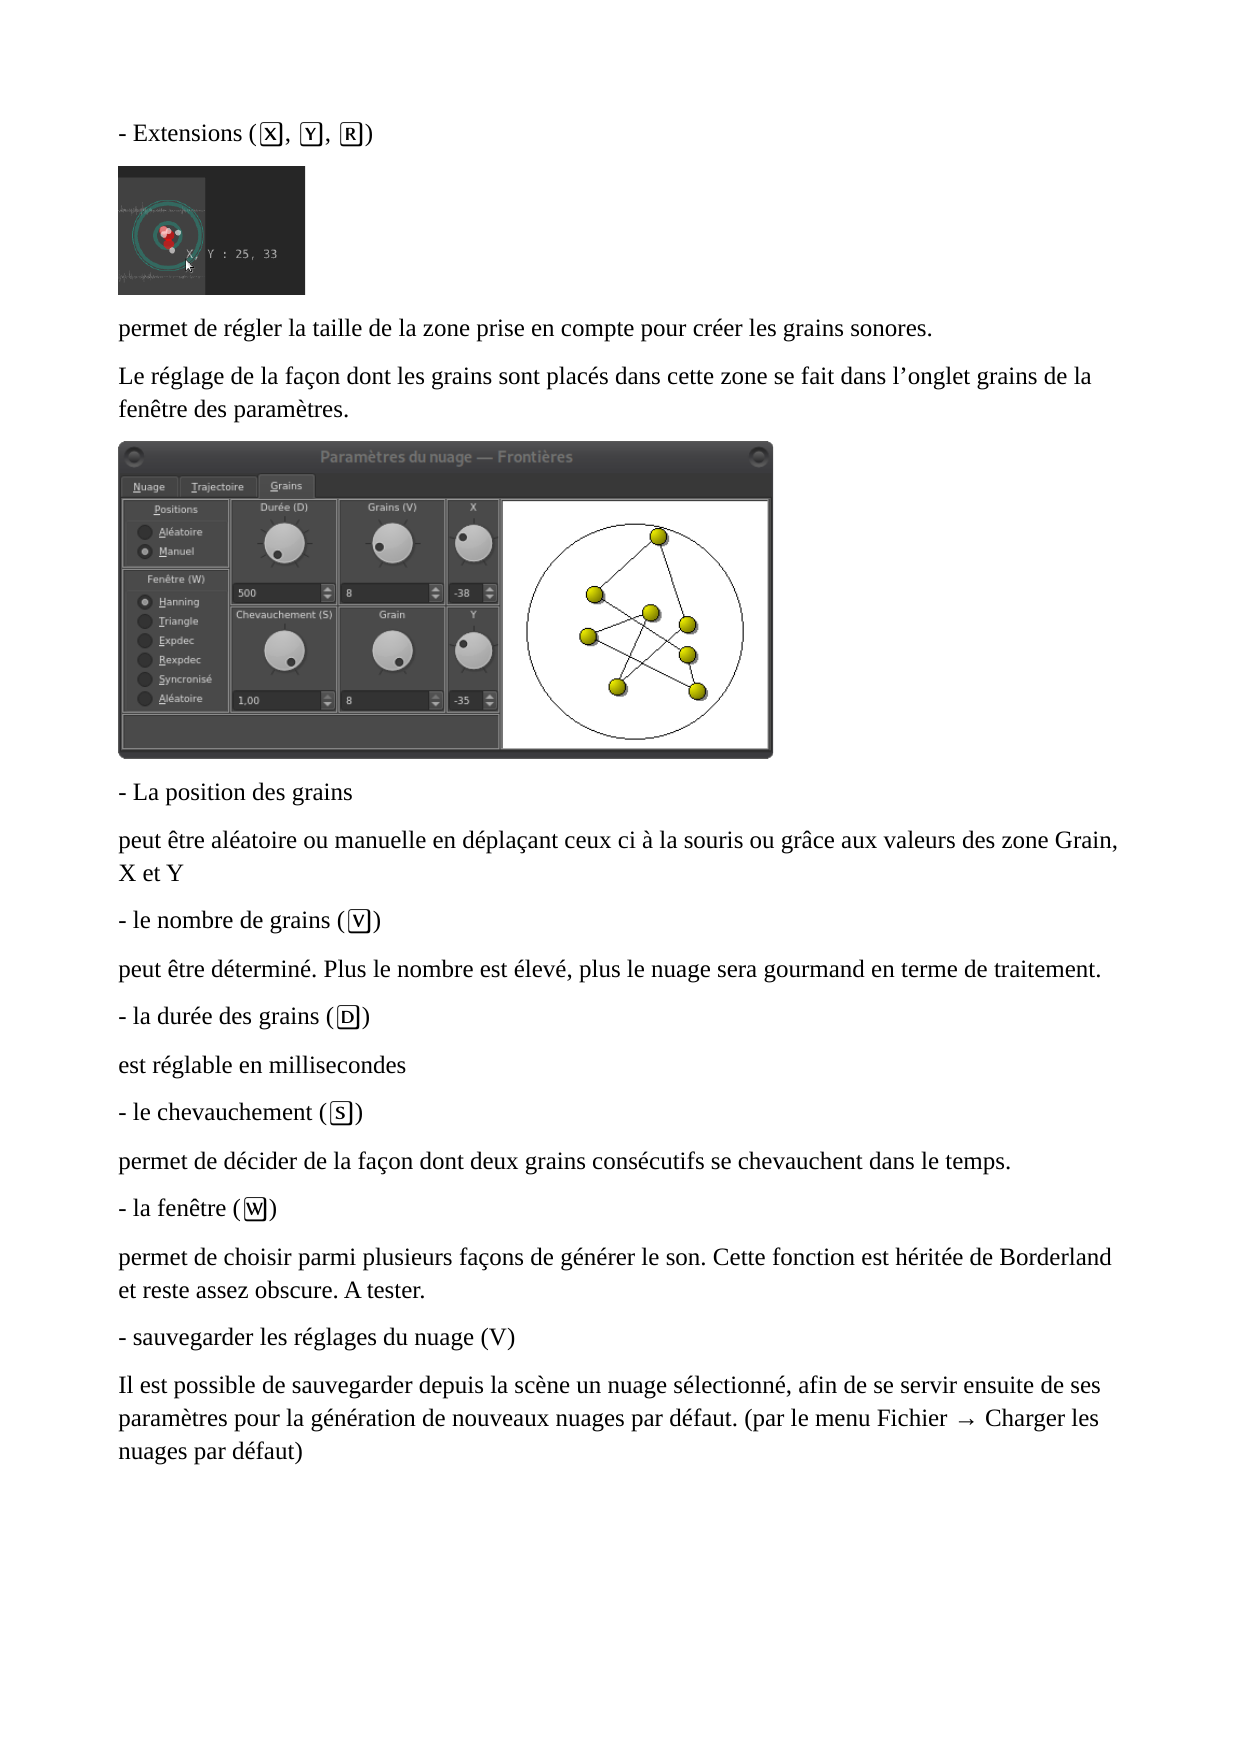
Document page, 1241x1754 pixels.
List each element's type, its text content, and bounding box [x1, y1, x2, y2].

text - la fenêtre (W) [118, 1193, 1122, 1223]
text - sauvegarder les réglages du nuage (V) [118, 1322, 1122, 1351]
text - Extensions (X, Y, R) [118, 118, 1122, 148]
text peut être aléatoire ou manuelle en déplaçant ceux ci à la souris ou grâce aux valeurs des zone Grain, X et Y [118, 825, 1122, 886]
text - la durée des grains (D) [118, 1001, 1122, 1031]
text - le nombre de grains (V) [118, 905, 1122, 935]
text permet de décider de la façon dont deux grains consécutifs se chevauchent dans le temps. [118, 1146, 1122, 1174]
text - le chevauchement (S) [118, 1097, 1122, 1127]
text Il est possible de sauvegarder depuis la scène un nuage sélectionné, afin de se servir ensuite de ses paramètres pour la génération de nouveaux nuages par défaut. (par le menu Fichier → Charger les nuages par défaut) [118, 1370, 1122, 1465]
text - La position des grains [118, 777, 1122, 806]
text est réglable en millisecondes [118, 1050, 1122, 1078]
picture [118, 166, 306, 295]
text Le réglage de la façon dont les grains sont placés dans cette zone se fait dans l’onglet grains de la fenêtre des paramètres. [118, 361, 1122, 423]
picture [118, 441, 774, 759]
text permet de choisir parmi plusieurs façons de générer le son. Cette fonction est héritée de Borderland et reste assez obscure. A tester. [118, 1242, 1122, 1304]
text peut être déterminé. Plus le nombre est élevé, plus le nuage sera gourmand en terme de traitement. [118, 954, 1122, 982]
text permet de régler la taille de la zone prise en compte pour créer les grains sonores. [118, 313, 1122, 342]
